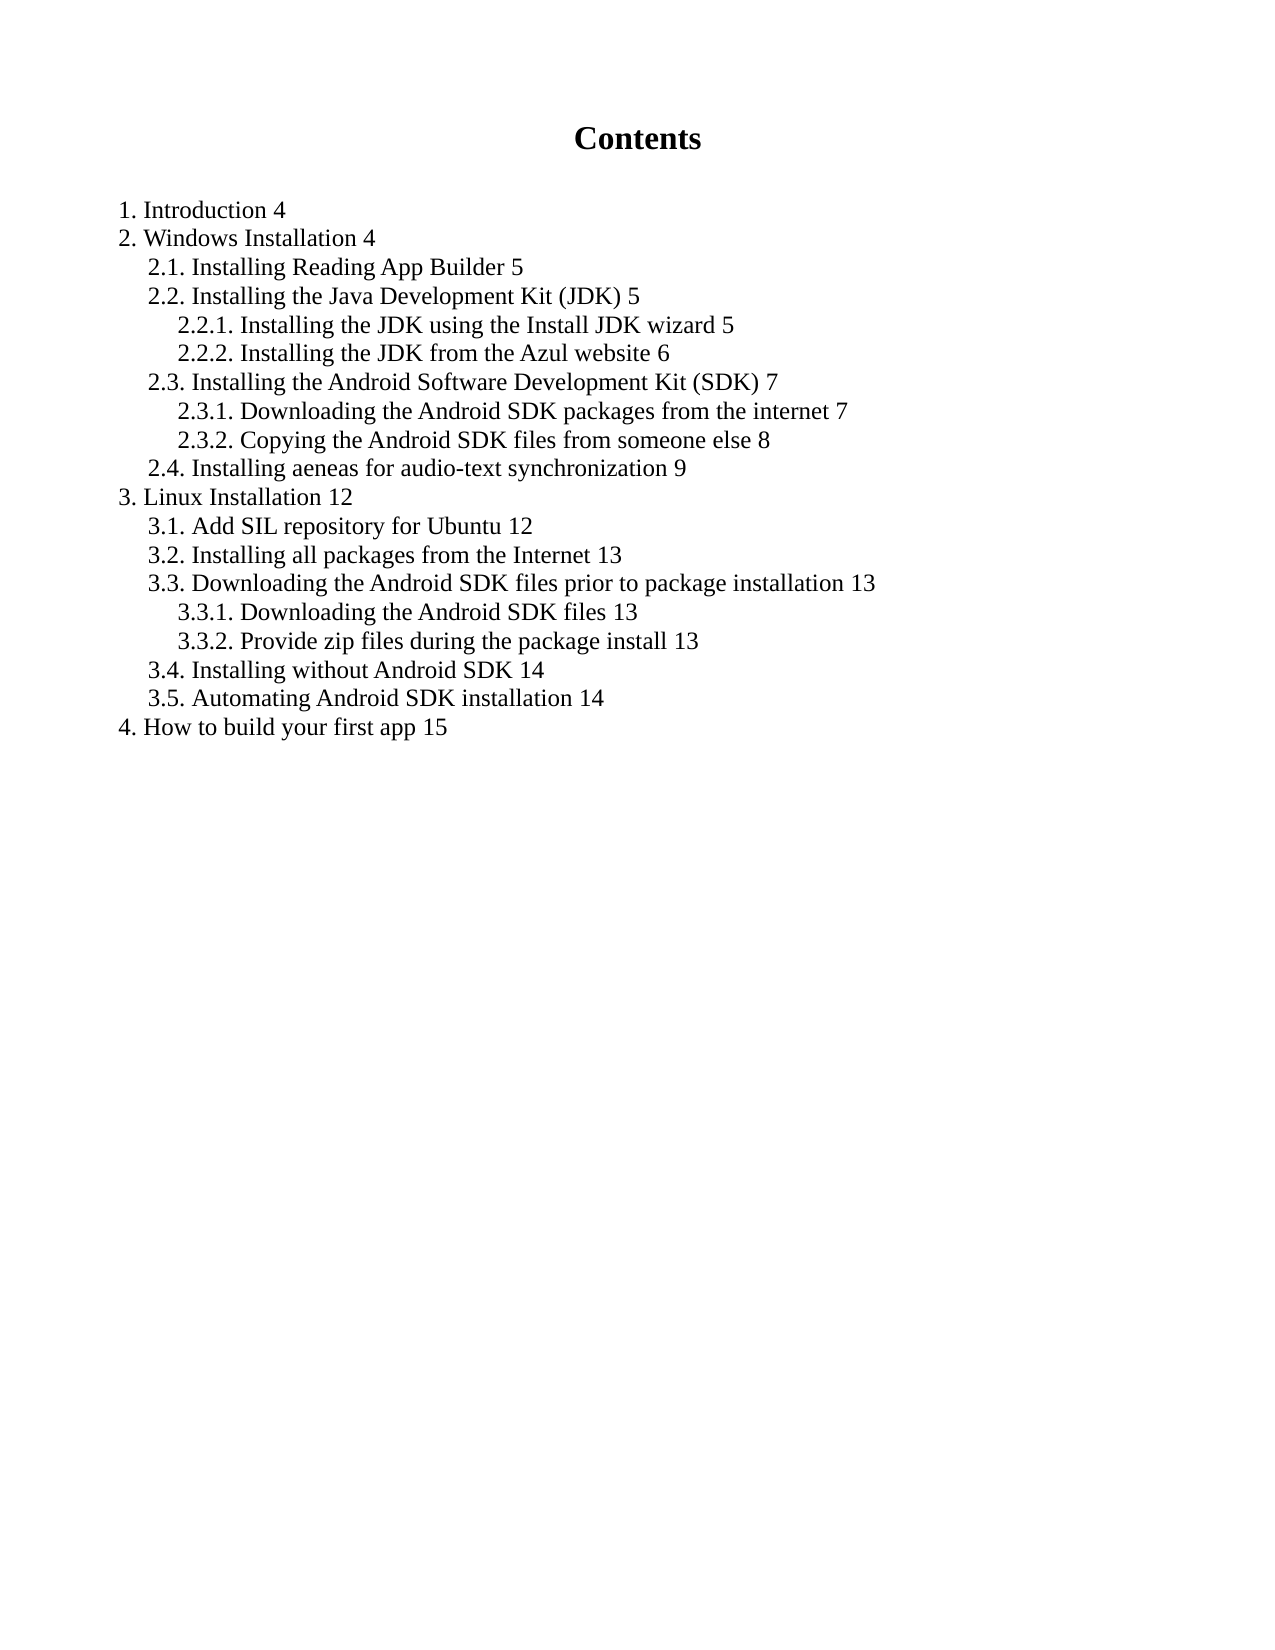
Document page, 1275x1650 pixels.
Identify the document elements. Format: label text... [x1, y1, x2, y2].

text 2.3. Installing the Android Software Development Kit (SDK) 7 [148, 367, 1157, 396]
text 2.4. Installing aeneas for audio-text synchronization 9 [148, 453, 1157, 482]
text 3.2. Installing all packages from the Internet 13 [148, 540, 1157, 568]
text 3.3.1. Downloading the Android SDK files 13 [177, 597, 1157, 626]
text 2. Windows Installation 4 [118, 223, 1157, 252]
text 2.1. Installing Reading App Builder 5 [148, 252, 1157, 281]
text 2.2.2. Installing the JDK from the Azul website 6 [177, 338, 1157, 367]
text 2.2.1. Installing the JDK using the Install JDK wizard 5 [177, 310, 1157, 338]
text 3.3. Downloading the Android SDK files prior to package installation 13 [148, 568, 1157, 597]
text 3. Linux Installation 12 [118, 482, 1157, 511]
text 3.5. Automating Android SDK installation 14 [148, 683, 1157, 712]
text 2.3.2. Copying the Android SDK files from someone else 8 [177, 425, 1157, 453]
text 2.2. Installing the Java Development Kit (JDK) 5 [148, 281, 1157, 310]
text 3.4. Installing without Android SDK 14 [148, 655, 1157, 683]
text 3.1. Add SIL repository for Ubuntu 12 [148, 511, 1157, 540]
text 3.3.2. Provide zip files during the package install 13 [177, 626, 1157, 655]
text Contents [118, 118, 1157, 156]
text 1. Introduction 4 [118, 195, 1157, 223]
text 4. How to build your first app 15 [118, 712, 1157, 741]
text 2.3.1. Downloading the Android SDK packages from the internet 7 [177, 396, 1157, 425]
